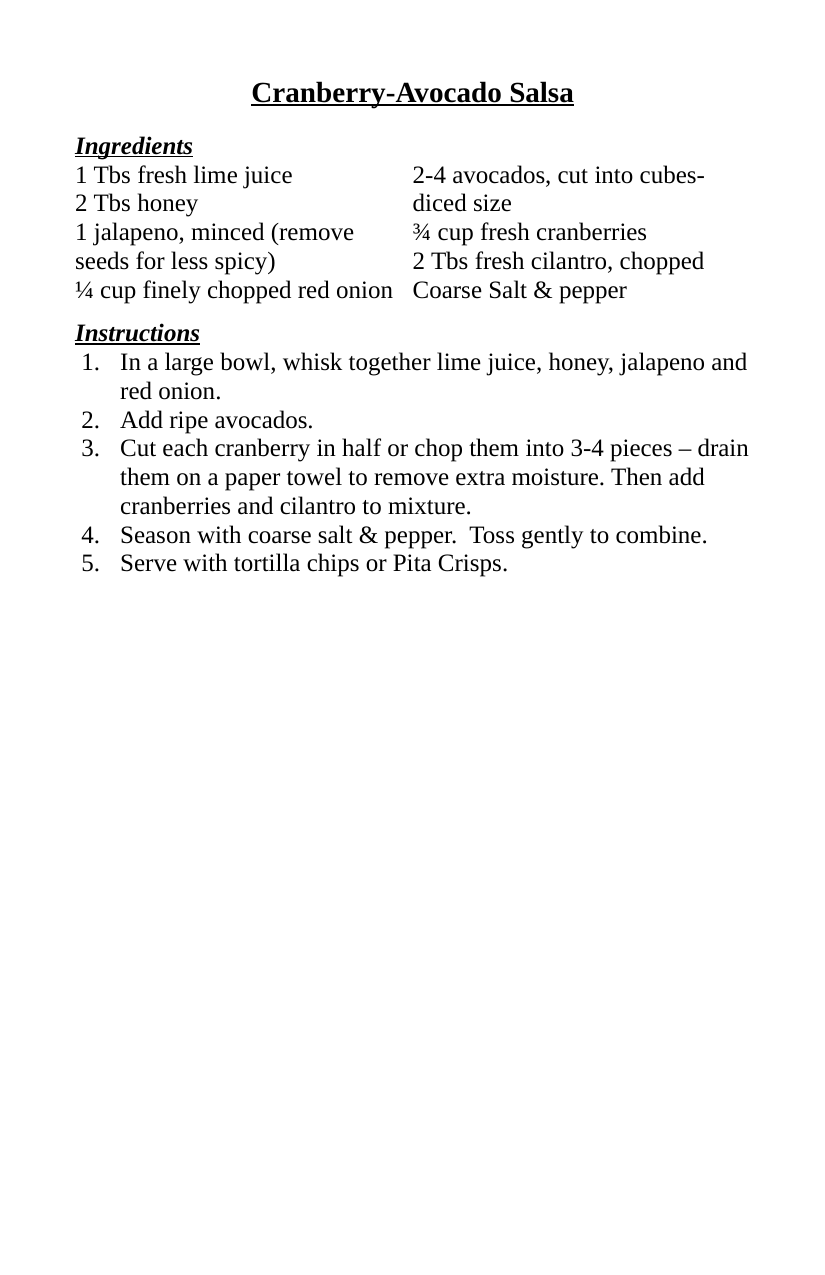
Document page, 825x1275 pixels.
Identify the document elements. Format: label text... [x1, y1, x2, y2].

list Season with coarse salt & pepper. Toss gently to combine. [75, 520, 750, 548]
text Coarse Salt & pepper [412, 275, 750, 303]
subtitle Cranberry-Avocado Salsa [75, 75, 750, 108]
text 1 Tbs fresh lime juice [75, 160, 412, 188]
text 2 Tbs honey [75, 188, 412, 217]
list Add ripe avocados. [75, 405, 750, 433]
text 1 jalapeno, minced (remove seeds for less spicy) [75, 217, 412, 275]
subtitle Instructions [75, 318, 750, 347]
list In a large bowl, whisk together lime juice, honey, jalapeno and red onion. [75, 347, 750, 405]
text ¾ cup fresh cranberries [412, 217, 750, 246]
list Serve with tortilla chips or Pita Crisps. [75, 548, 750, 577]
text ¼ cup finely chopped red onion [75, 275, 412, 303]
list Cut each cranberry in half or chop them into 3-4 pieces – drain them on a paper towel to remove extra moisture. Then add cranberries and cilantro to mixture. [75, 433, 750, 520]
text 2 Tbs fresh cilantro, chopped [412, 246, 750, 275]
subtitle Ingredients [75, 131, 750, 160]
text 2-4 avocados, cut into cubes-diced size [412, 160, 750, 217]
